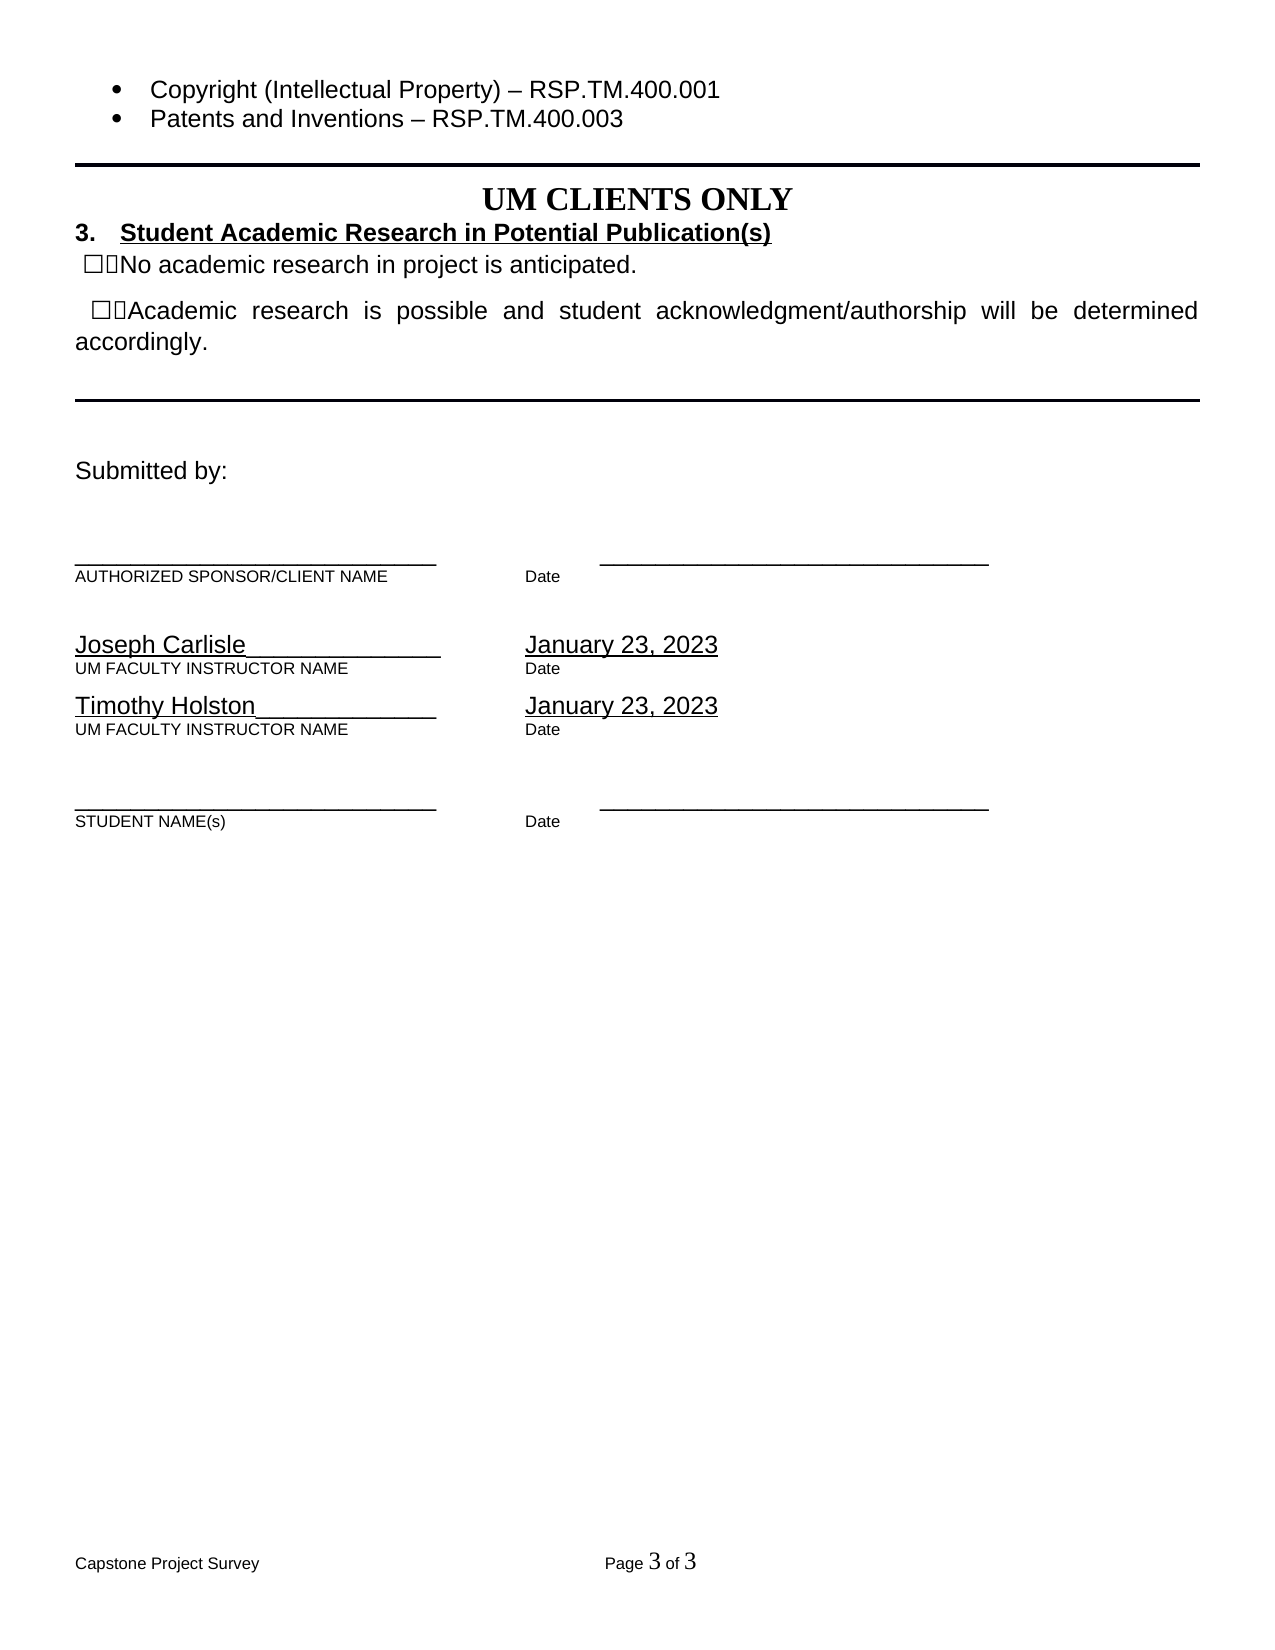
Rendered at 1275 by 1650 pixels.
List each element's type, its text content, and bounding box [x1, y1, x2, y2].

list Copyright (Intellectual Property) – RSP.TM.400.001 [112, 75, 1200, 104]
title UM CLIENTS ONLY [75, 179, 1200, 217]
list Submitted by: [75, 456, 1200, 484]
list ☐No academic research in project is anticipated. [75, 246, 1200, 280]
list Joseph Carlisle______________ January 23, 2023 [75, 630, 1200, 659]
list ☐Academic research is possible and student acknowledgment/authorship will be determined accordingly. [75, 293, 1200, 356]
list __________________________ ____________________________ [75, 783, 1200, 812]
list Student Academic Research in Potential Publication(s) [75, 217, 1200, 246]
list STUDENT NAME(s) Date [75, 812, 1200, 831]
list UM FACULTY INSTRUCTOR NAME Date [75, 659, 1200, 678]
list __________________________ ____________________________ [75, 538, 1200, 567]
list Patents and Inventions – RSP.TM.400.003 [112, 104, 1200, 133]
list Timothy Holston_____________ January 23, 2023 [75, 691, 1200, 719]
list AUTHORIZED SPONSOR/CLIENT NAME Date [75, 567, 1200, 586]
list UM FACULTY INSTRUCTOR NAME Date [75, 719, 1200, 739]
